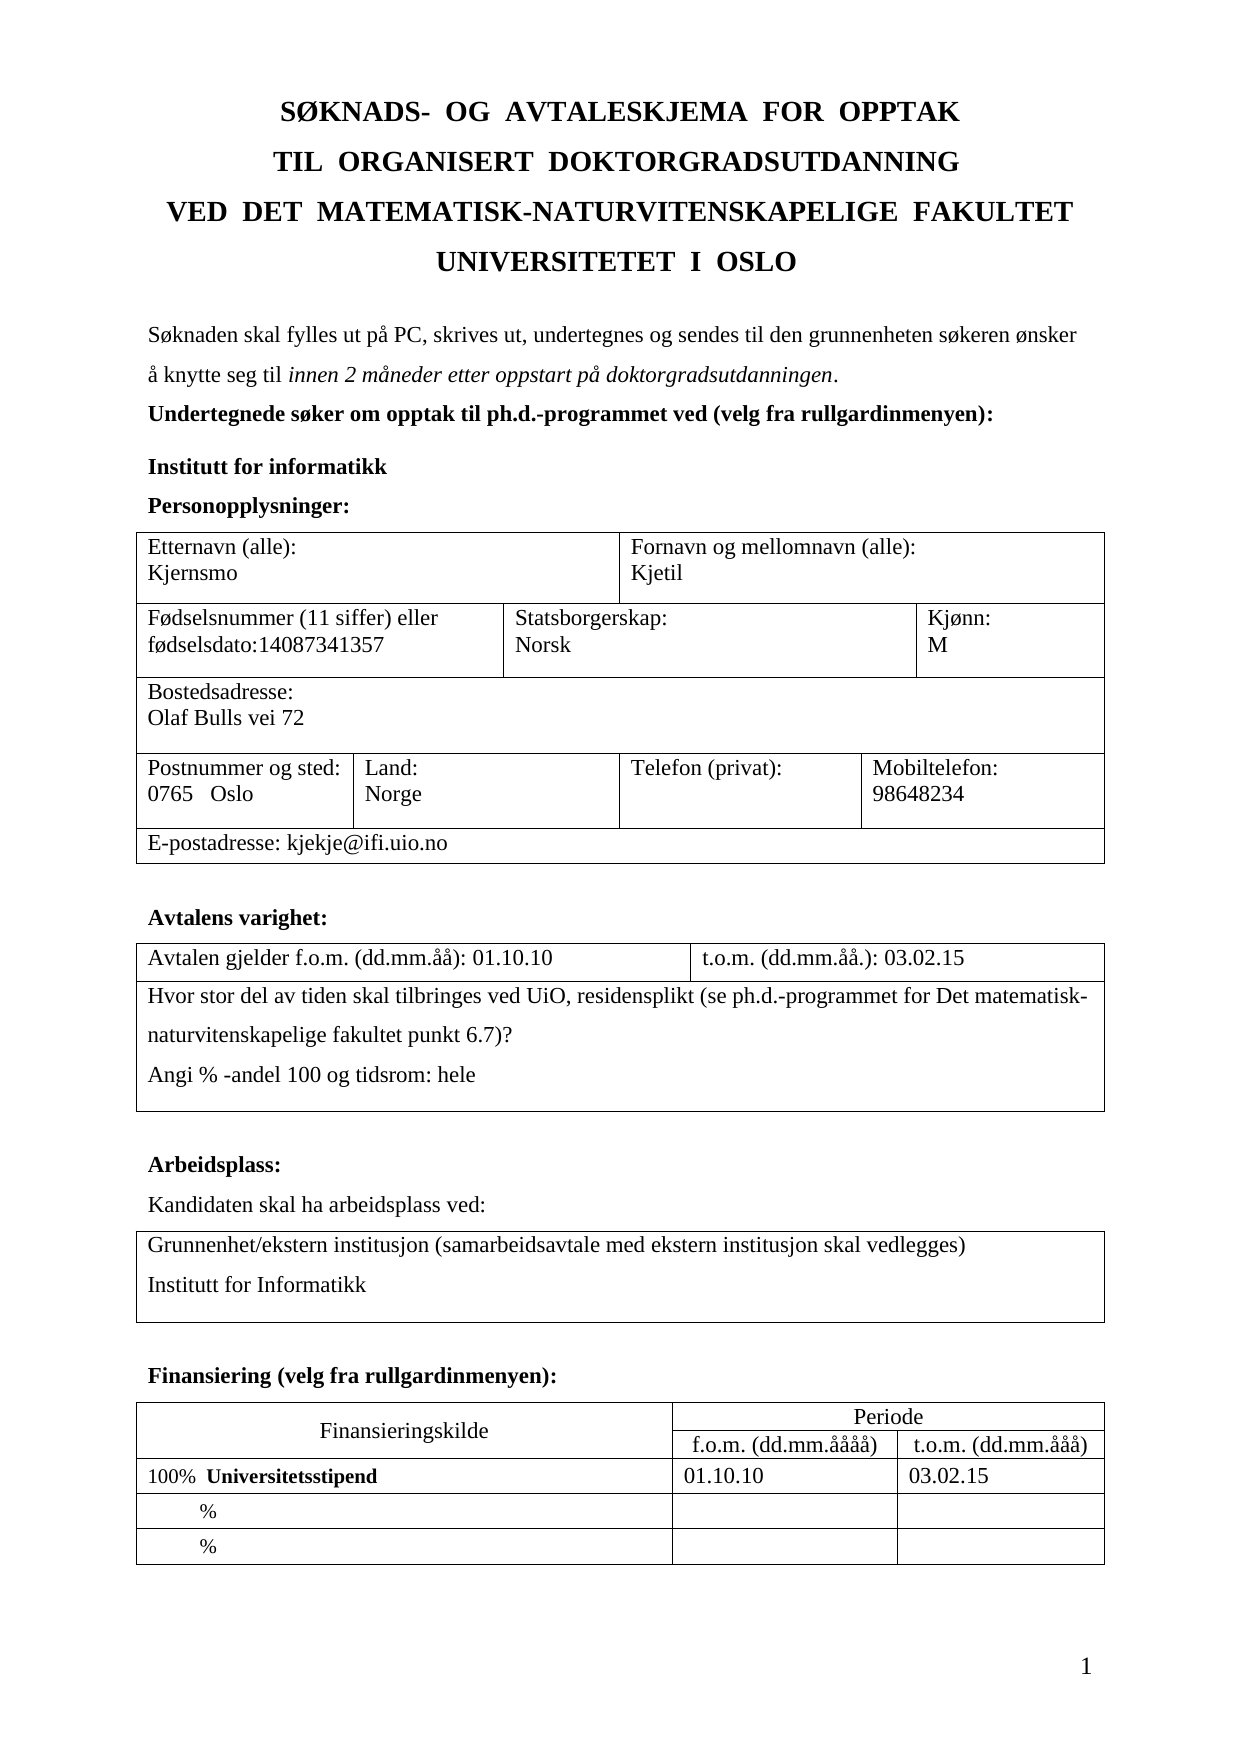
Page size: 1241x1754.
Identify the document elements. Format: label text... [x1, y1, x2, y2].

text Personopplysninger: [148, 492, 1092, 519]
text Avtalens varighet: [148, 904, 1092, 930]
text Institutt for informatikk [148, 453, 1092, 479]
table_cell % [137, 1494, 672, 1528]
text VED DET MATEMATISK-NATURVITENSKAPELIGE FAKULTET [148, 194, 1092, 228]
text Undertegnede søker om opptak til ph.d.-programmet ved (velg fra rullgardinmenyen): [148, 400, 1092, 427]
table_cell Land: Norge [354, 754, 619, 828]
table_header Etternavn (alle): Kjernsmo [137, 533, 619, 603]
table_cell [673, 1529, 897, 1564]
table_cell [673, 1494, 897, 1528]
table_cell t.o.m. (dd.mm.ååå) [898, 1431, 1104, 1458]
table_header Grunnenhet/ekstern institusjon (samarbeidsavtale med ekstern institusjon skal vedlegges) Institutt for Informatikk [137, 1232, 1104, 1322]
table_cell Hvor stor del av tiden skal tilbringes ved UiO, residensplikt (se ph.d.-programmet for Det matematisk-naturvitenskapelige fakultet punkt 6.7)? Angi % -andel 100 og tidsrom: hele [137, 982, 1104, 1111]
table_cell 03.02.15 [898, 1459, 1104, 1493]
table_cell % [137, 1529, 672, 1564]
text Kandidaten skal ha arbeidsplass ved: [148, 1191, 1092, 1217]
table_cell 01.10.10 [673, 1459, 897, 1493]
text Søknaden skal fylles ut på PC, skrives ut, undertegnes og sendes til den grunnenheten søkeren ønsker å knytte seg til innen 2 måneder etter oppstart på doktorgradsutdanningen. [148, 321, 1092, 387]
text Arbeidsplass: [148, 1152, 1092, 1178]
table_header t.o.m. (dd.mm.åå.): 03.02.15 [691, 944, 1104, 981]
table_cell Postnummer og sted: 0765 Oslo [137, 754, 353, 828]
table_cell [898, 1529, 1104, 1564]
table_cell Mobiltelefon: 98648234 [862, 754, 1104, 828]
table_cell Statsborgerskap: Norsk [504, 604, 916, 677]
table_cell E-postadresse: kjekje@ifi.uio.no [137, 829, 1104, 863]
table_cell Telefon (privat): [620, 754, 861, 828]
table_header Finansieringskilde [137, 1403, 672, 1458]
text UNIVERSITETET I OSLO [148, 244, 1092, 278]
table_cell Fødselsnummer (11 siffer) eller fødselsdato:14087341357 [137, 604, 503, 677]
table_header Fornavn og mellomnavn (alle): Kjetil [620, 533, 1104, 603]
text Finansiering (velg fra rullgardinmenyen): [148, 1362, 1092, 1389]
text SØKNADS- OG AVTALESKJEMA FOR OPPTAK TIL ORGANISERT DOKTORGRADSUTDANNING [148, 94, 1092, 177]
table_cell Kjønn: M [917, 604, 1104, 677]
table_header Periode [673, 1403, 1104, 1430]
table_cell Bostedsadresse: Olaf Bulls vei 72 [137, 678, 1104, 753]
table_cell [898, 1494, 1104, 1528]
table_cell f.o.m. (dd.mm.åååå) [673, 1431, 897, 1458]
table_cell 100% Universitetsstipend [137, 1459, 672, 1493]
table_header Avtalen gjelder f.o.m. (dd.mm.åå): 01.10.10 [137, 944, 690, 981]
